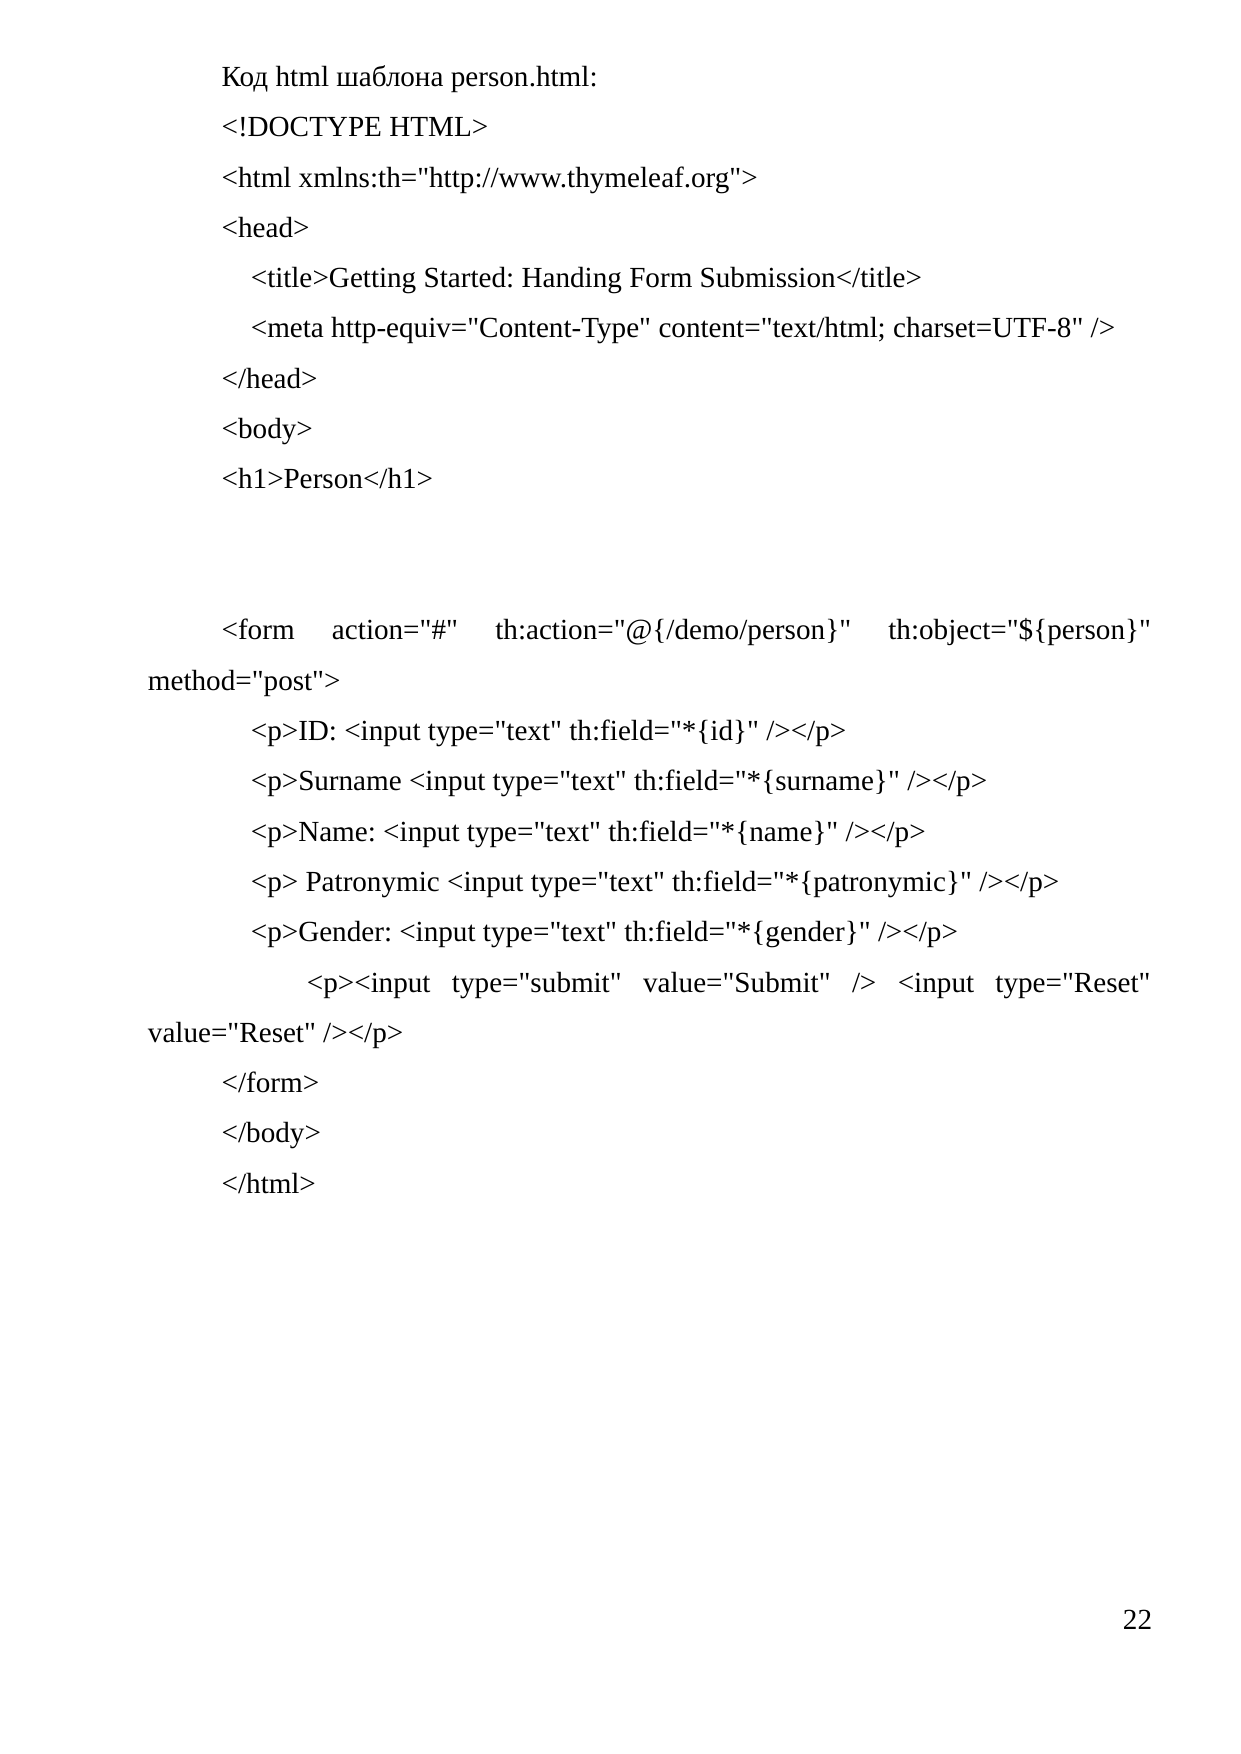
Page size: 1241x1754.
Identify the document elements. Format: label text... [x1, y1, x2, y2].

text <!DOCTYPE HTML> [148, 109, 1152, 143]
text Код html шаблона person.html: [148, 59, 1152, 93]
text <form action="#" th:action="@{/demo/person}" th:object="${person}" method="post"> [148, 612, 1152, 696]
text </head> [148, 361, 1152, 394]
text </form> [148, 1065, 1152, 1099]
text <body> [148, 411, 1152, 445]
text <h1>Person</h1> [148, 462, 1152, 495]
text <p><input type="submit" value="Submit" /> <input type="Reset" value="Reset" /></p> [148, 965, 1152, 1048]
text <title>Getting Started: Handing Form Submission</title> [148, 260, 1152, 294]
text </body> [148, 1116, 1152, 1149]
text <p> Patronymic <input type="text" th:field="*{patronymic}" /></p> [148, 864, 1152, 898]
text <head> [148, 210, 1152, 243]
text <p>ID: <input type="text" th:field="*{id}" /></p> [148, 713, 1152, 747]
text <html xmlns:th="http://www.thymeleaf.org"> [148, 160, 1152, 193]
text <p>Name: <input type="text" th:field="*{name}" /></p> [148, 814, 1152, 847]
text <meta http-equiv="Content-Type" content="text/html; charset=UTF-8" /> [148, 311, 1152, 344]
text </html> [148, 1166, 1152, 1199]
text <p>Surname <input type="text" th:field="*{surname}" /></p> [148, 763, 1152, 797]
text <p>Gender: <input type="text" th:field="*{gender}" /></p> [148, 914, 1152, 948]
